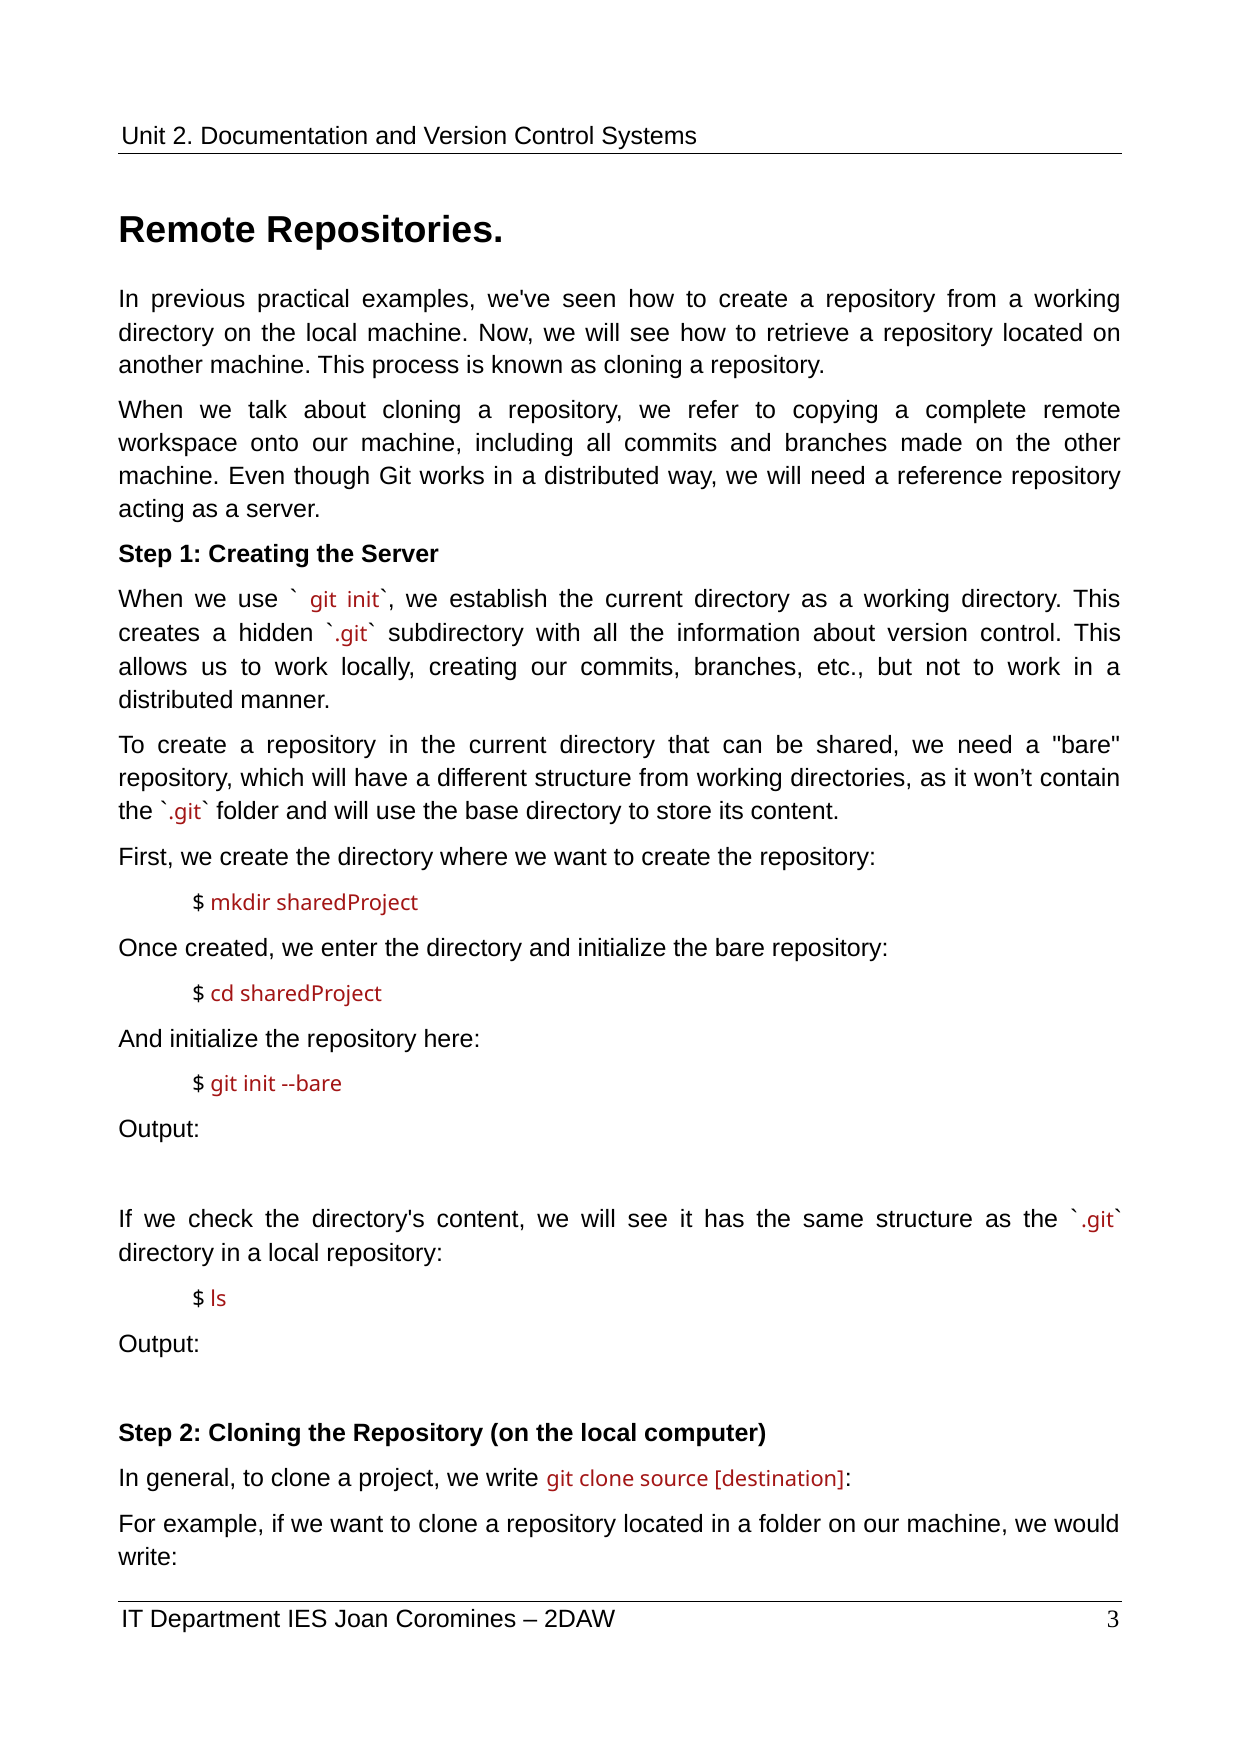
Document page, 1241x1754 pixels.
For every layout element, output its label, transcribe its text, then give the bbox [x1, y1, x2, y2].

text When we use ` git init`, we establish the current directory as a working directory. This creates a hidden `.git` subdirectory with all the information about version control. This allows us to work locally, creating our commits, branches, etc., but not to work in a distributed manner. [118, 584, 1122, 714]
text $ git init --bare [192, 1068, 1122, 1098]
text First, we create the directory where we want to create the repository: [118, 842, 1122, 871]
text For example, if we want to clone a repository located in a folder on our machine, we would write: [118, 1509, 1122, 1571]
text To create a repository in the current directory that can be shared, we need a "bare" repository, which will have a different structure from working directories, as it won’t contain the `.git` folder and will use the base directory to store its content. [118, 730, 1122, 826]
text Step 2: Cloning the Repository (on the local computer) [118, 1418, 1122, 1447]
text $ mkdir sharedProject [192, 887, 1122, 917]
text In previous practical examples, we've seen how to create a repository from a working directory on the local machine. Now, we will see how to retrieve a repository located on another machine. This process is known as cloning a repository. [118, 284, 1122, 379]
text And initialize the repository here: [118, 1023, 1122, 1052]
text In general, to clone a project, we write git clone source [destination]: [118, 1463, 1122, 1493]
subtitle Remote Repositories. [118, 207, 1122, 250]
text When we talk about cloning a repository, we refer to copying a complete remote workspace onto our machine, including all commits and branches made on the other machine. Even though Git works in a distributed way, we will need a reference repository acting as a server. [118, 395, 1122, 523]
text $ cd sharedProject [192, 978, 1122, 1007]
text Step 1: Creating the Server [118, 539, 1122, 568]
text Output: [118, 1329, 1122, 1357]
text Output: [118, 1114, 1122, 1143]
text Once created, we enter the directory and initialize the bare repository: [118, 933, 1122, 962]
text $ ls [192, 1283, 1122, 1312]
text If we check the directory's content, we will see it has the same structure as the `.git` directory in a local repository: [118, 1204, 1122, 1267]
